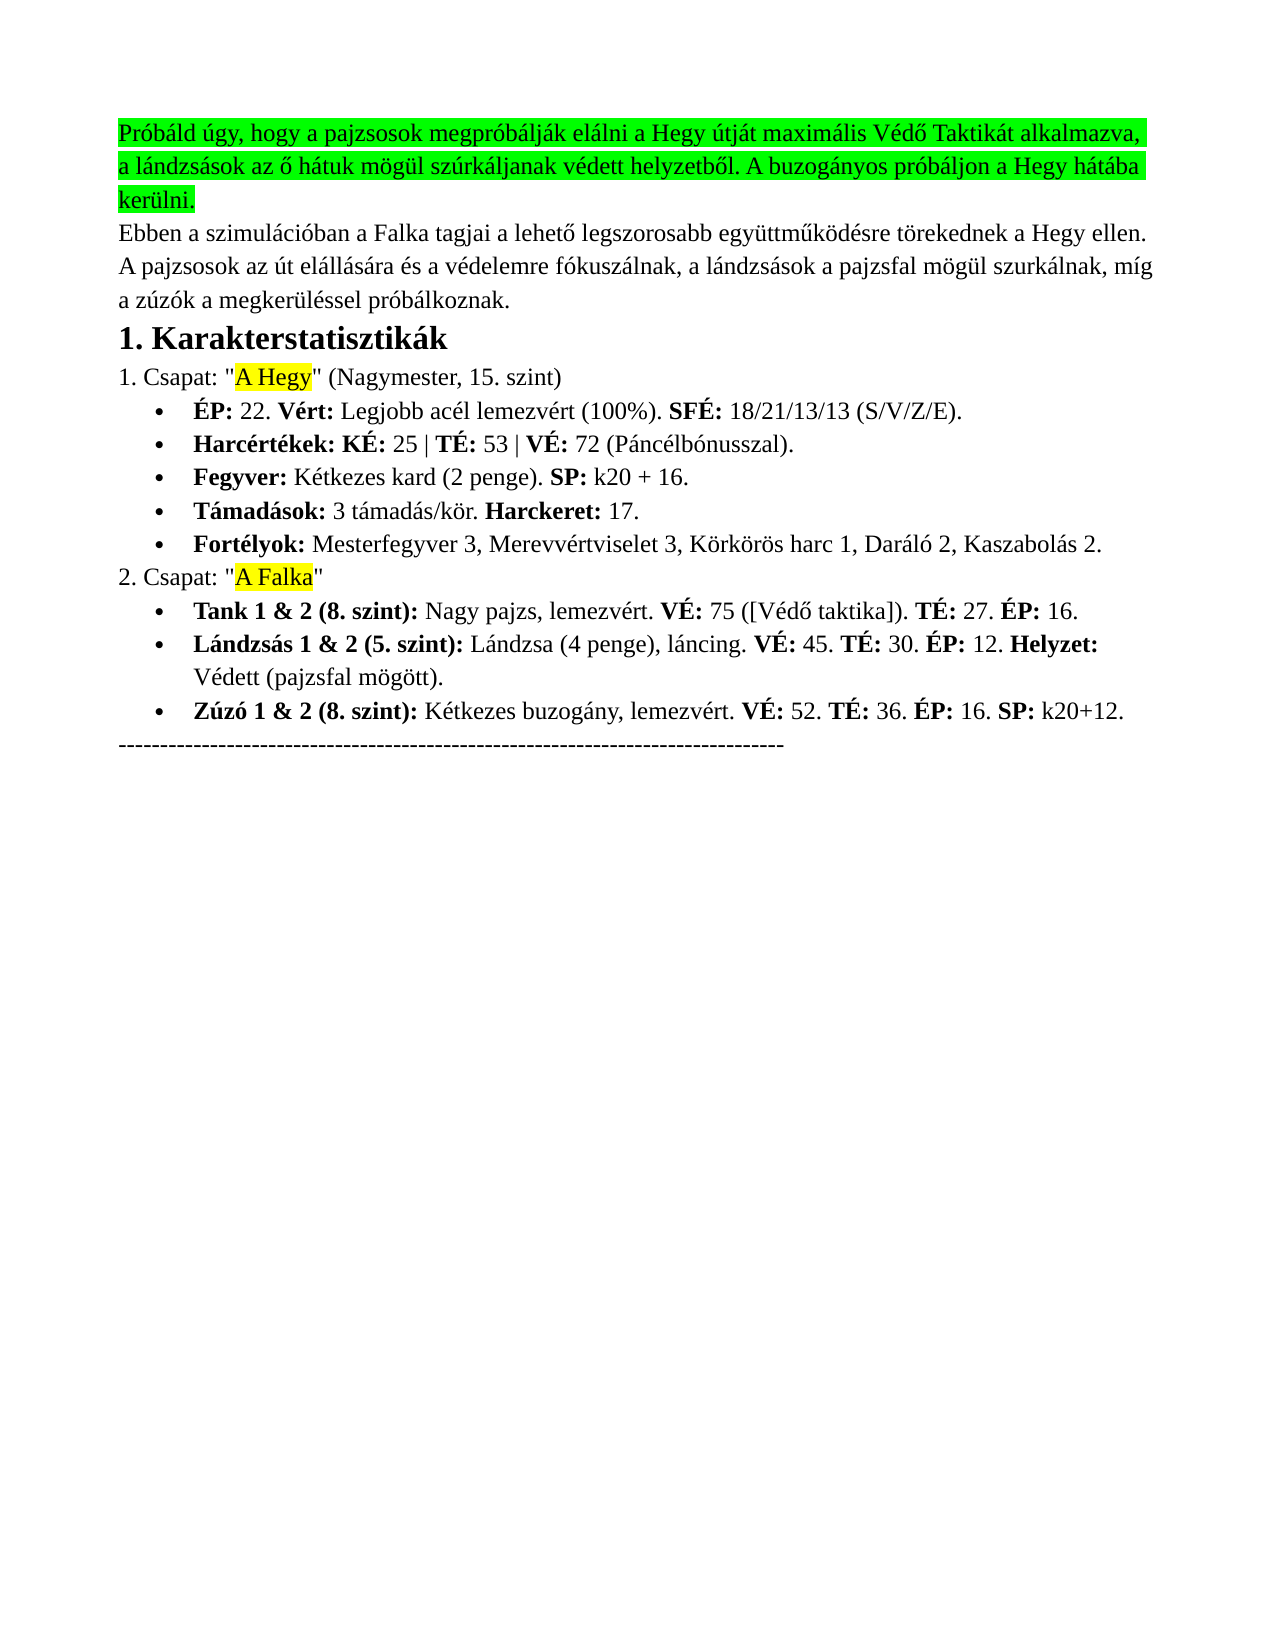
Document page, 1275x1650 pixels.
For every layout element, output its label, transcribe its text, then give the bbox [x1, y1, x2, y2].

text Ebben a szimulációban a Falka tagjai a lehető legszorosabb együttműködésre törekednek a Hegy ellen. A pajzsosok az út elállására és a védelemre fókuszálnak, a lándzsások a pajzsfal mögül szurkálnak, míg a zúzók a megkerüléssel próbálkoznak. [118, 218, 1157, 313]
list ÉP: 22. Vért: Legjobb acél lemezvért (100%). SFÉ: 18/21/13/13 (S/V/Z/E). [156, 396, 1157, 424]
text 2. Csapat: "A Falka" [118, 562, 1157, 591]
text -------------------------------------------------------------------------------- [118, 729, 1157, 758]
list Fortélyok: Mesterfegyver 3, Merevvértviselet 3, Körkörös harc 1, Daráló 2, Kaszabolás 2. [156, 529, 1157, 558]
text 1. Csapat: "A Hegy" (Nagymester, 15. szint) [118, 362, 1157, 391]
list Lándzsás 1 & 2 (5. szint): Lándzsa (4 penge), láncing. VÉ: 45. TÉ: 30. ÉP: 12. Helyzet: Védett (pajzsfal mögött). [156, 629, 1157, 691]
text Próbáld úgy, hogy a pajzsosok megpróbálják elálni a Hegy útját maximális Védő Taktikát alkalmazva, a lándzsások az ő hátuk mögül szúrkáljanak védett helyzetből. A buzogányos próbáljon a Hegy hátába kerülni. [118, 118, 1157, 213]
list Zúzó 1 & 2 (8. szint): Kétkezes buzogány, lemezvért. VÉ: 52. TÉ: 36. ÉP: 16. SP: k20+12. [156, 696, 1157, 724]
list Harcértékek: KÉ: 25 | TÉ: 53 | VÉ: 72 (Páncélbónusszal). [156, 429, 1157, 458]
list Tank 1 & 2 (8. szint): Nagy pajzs, lemezvért. VÉ: 75 ([Védő taktika]). TÉ: 27. ÉP: 16. [156, 596, 1157, 624]
list Fegyver: Kétkezes kard (2 penge). SP: k20 + 16. [156, 462, 1157, 491]
list Támadások: 3 támadás/kör. Harckeret: 17. [156, 496, 1157, 524]
text 1. Karakterstatisztikák [118, 318, 1157, 356]
